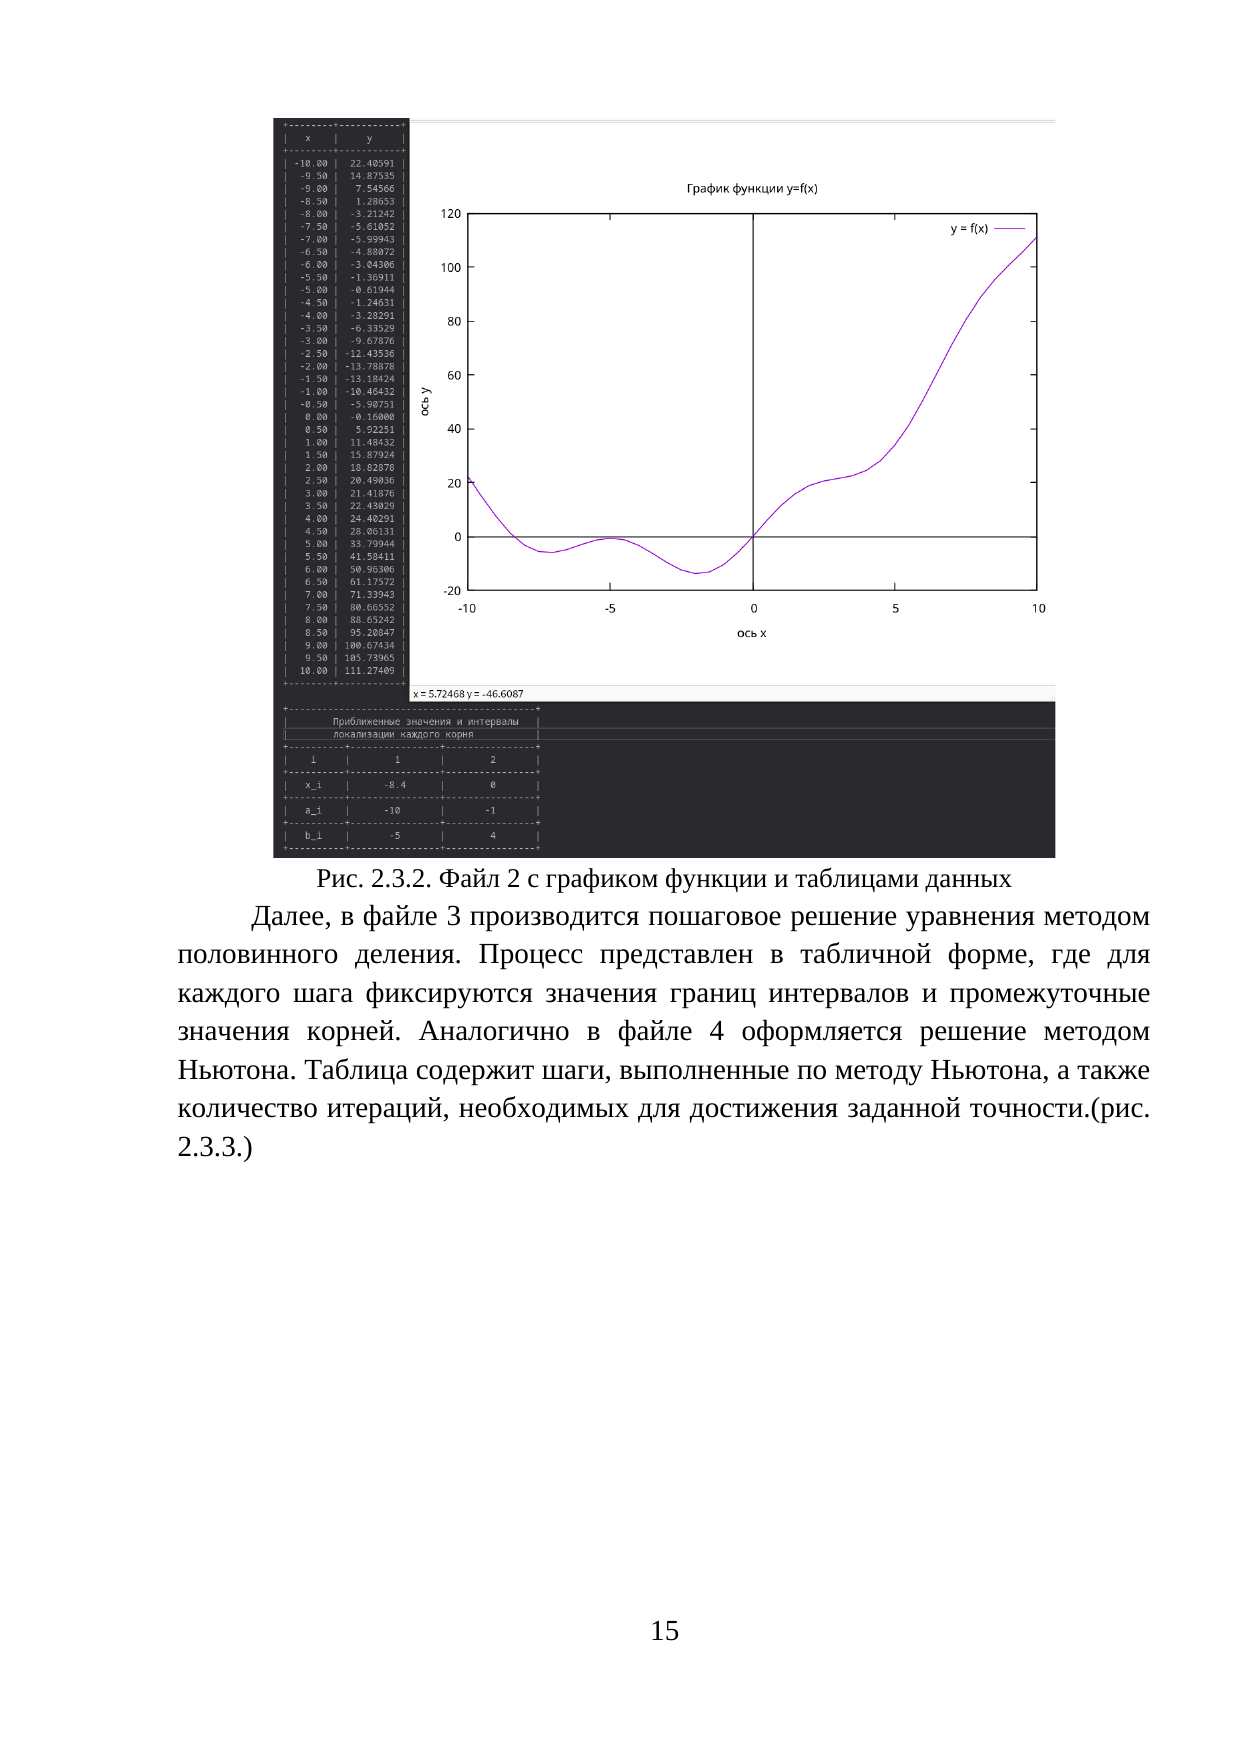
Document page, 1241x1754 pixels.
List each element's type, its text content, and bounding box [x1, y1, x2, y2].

text Далее, в файле 3 производится пошаговое решение уравнения методом половинного деления. Процесс представлен в табличной форме, где для каждого шага фиксируются значения границ интервалов и промежуточные значения корней. Аналогично в файле 4 оформляется решение методом Ньютона. Таблица содержит шаги, выполненные по методу Ньютона, а также количество итераций, необходимых для достижения заданной точности.(рис. 2.3.3.) [177, 898, 1152, 1163]
picture [273, 118, 1056, 858]
text Рис. 2.3.2. Файл 2 с графиком функции и таблицами данных [177, 118, 1152, 893]
